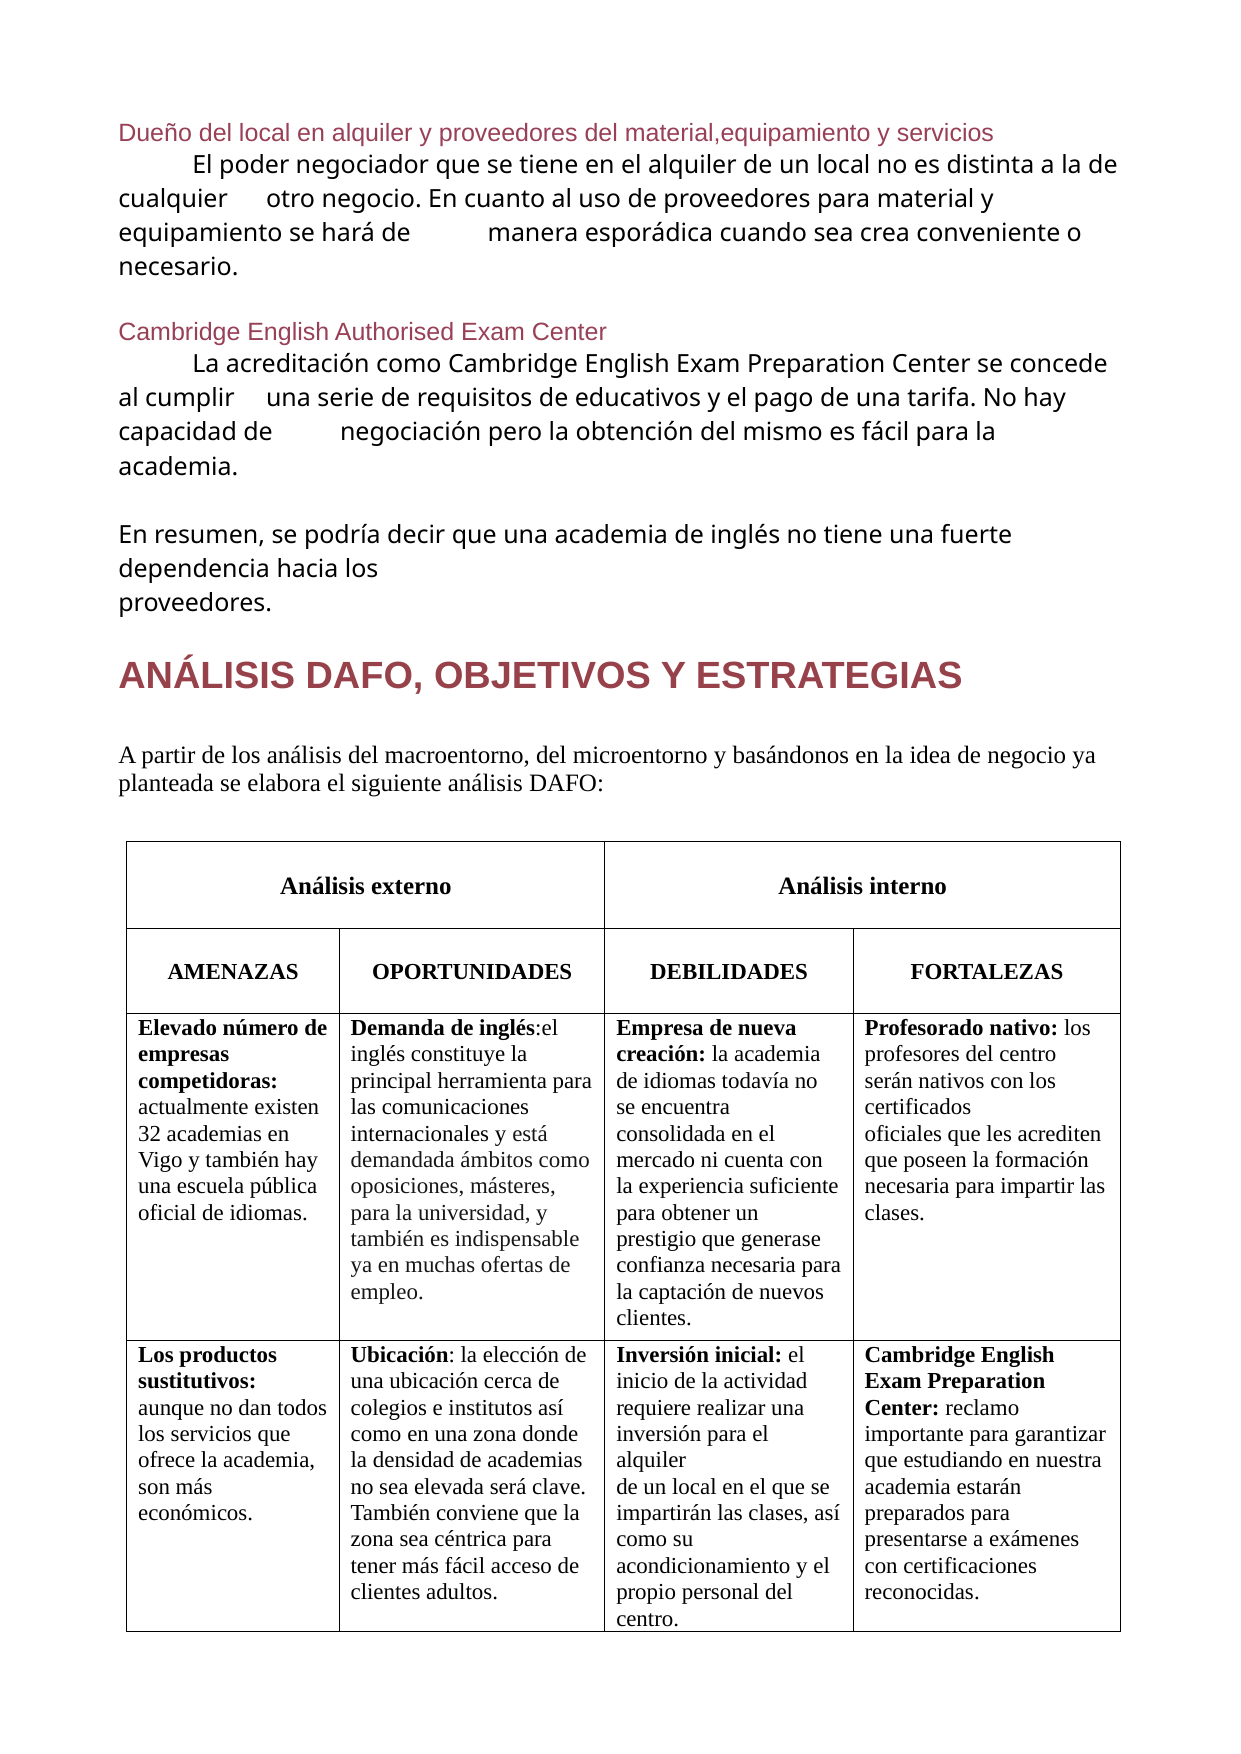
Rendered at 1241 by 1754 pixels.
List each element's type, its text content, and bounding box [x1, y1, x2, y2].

table_cell Elevado número de empresas competidoras: actualmente existen 32 academias en Vigo y también hay una escuela pública oficial de idiomas. [127, 1014, 339, 1340]
table_cell Ubicación: la elección de una ubicación cerca de colegios e institutos así como en una zona donde la densidad de academias no sea elevada será clave. También conviene que la zona sea céntrica para tener más fácil acceso de clientes adultos. [340, 1341, 604, 1631]
text proveedores. [118, 584, 1122, 618]
table_cell AMENAZAS [127, 929, 339, 1013]
table_header Análisis interno [605, 842, 1120, 928]
table_cell Empresa de nueva creación: la academia de idiomas todavía no se encuentra consolidada en el mercado ni cuenta con la experiencia suficiente para obtener un prestigio que generase confianza necesaria para la captación de nuevos clientes. [605, 1014, 853, 1340]
text Dueño del local en alquiler y proveedores del material,equipamiento y servicios [118, 118, 1122, 147]
table_cell Inversión inicial: el inicio de la actividad requiere realizar una inversión para el alquiler de un local en el que se impartirán las clases, así como su acondicionamiento y el propio personal del centro. [605, 1341, 853, 1631]
text La acreditación como Cambridge English Exam Preparation Center se concede al cumplir una serie de requisitos de educativos y el pago de una tarifa. No hay capacidad de negociación pero la obtención del mismo es fácil para la academia. [118, 346, 1122, 482]
table_cell OPORTUNIDADES [340, 929, 604, 1013]
table_cell Los productos sustitutivos: aunque no dan todos los servicios que ofrece la academia, son más económicos. [127, 1341, 339, 1631]
text En resumen, se podría decir que una academia de inglés no tiene una fuerte dependencia hacia los [118, 516, 1122, 584]
table_cell FORTALEZAS [854, 929, 1120, 1013]
table_cell Demanda de inglés:el inglés constituye la principal herramienta para las comunicaciones internacionales y está demandada ámbitos como oposiciones, másteres, para la universidad, y también es indispensable ya en muchas ofertas de empleo. [340, 1014, 604, 1340]
text ANÁLISIS DAFO, OBJETIVOS Y ESTRATEGIAS [118, 652, 1122, 696]
table_cell DEBILIDADES [605, 929, 853, 1013]
text A partir de los análisis del macroentorno, del microentorno y basándonos en la idea de negocio ya planteada se elabora el siguiente análisis DAFO: [118, 740, 1122, 797]
text El poder negociador que se tiene en el alquiler de un local no es distinta a la de cualquier otro negocio. En cuanto al uso de proveedores para material y equipamiento se hará de manera esporádica cuando sea crea conveniente o necesario. [118, 147, 1122, 283]
table_cell Profesorado nativo: los profesores del centro serán nativos con los certificados oficiales que les acrediten que poseen la formación necesaria para impartir las clases. [854, 1014, 1120, 1340]
table_header Análisis externo [127, 842, 604, 928]
table_cell Cambridge English Exam Preparation Center: reclamo importante para garantizar que estudiando en nuestra academia estarán preparados para presentarse a exámenes con certificaciones reconocidas. [854, 1341, 1120, 1631]
text Cambridge English Authorised Exam Center [118, 317, 1122, 346]
